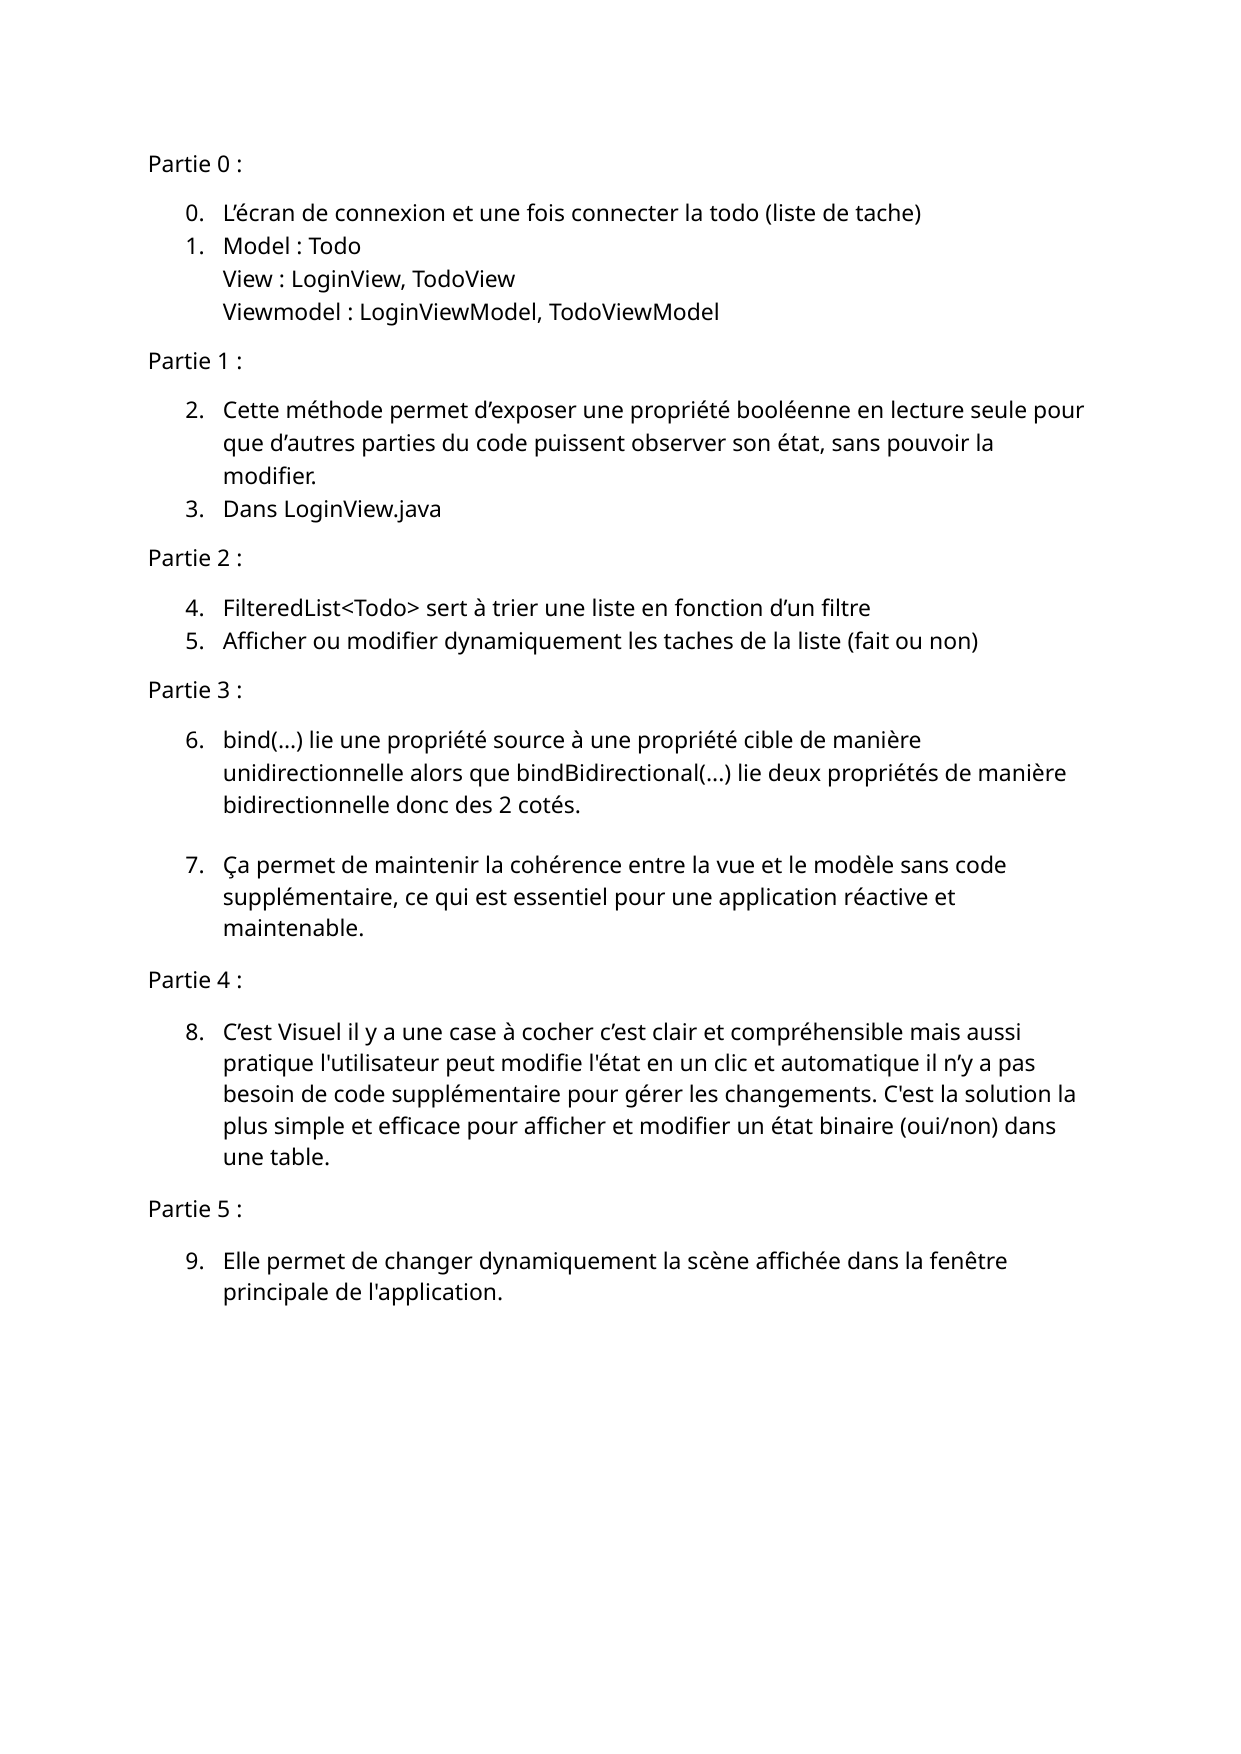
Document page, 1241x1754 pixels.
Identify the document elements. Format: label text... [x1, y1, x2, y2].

text Partie 1 : [148, 345, 1093, 376]
list L’écran de connexion et une fois connecter la todo (liste de tache) [185, 197, 1093, 228]
list Elle permet de changer dynamiquement la scène affichée dans la fenêtre principale de l'application. [185, 1245, 1093, 1307]
text Partie 3 : [148, 674, 1093, 705]
list Ça permet de maintenir la cohérence entre la vue et le modèle sans code supplémentaire, ce qui est essentiel pour une application réactive et maintenable. [185, 849, 1093, 943]
list Model : Todo [185, 230, 1093, 261]
list Cette méthode permet d’exposer une propriété booléenne en lecture seule pour que d’autres parties du code puissent observer son état, sans pouvoir la modifier. [185, 394, 1093, 491]
text Partie 4 : [148, 964, 1093, 995]
list Dans LoginView.java [185, 493, 1093, 524]
text Partie 2 : [148, 542, 1093, 574]
text Partie 0 : [148, 148, 1093, 179]
list bind(…) lie une propriété source à une propriété cible de manière unidirectionnelle alors que bindBidirectional(...) lie deux propriétés de manière bidirectionnelle donc des 2 cotés. [185, 724, 1093, 821]
list Viewmodel : LoginViewModel, TodoViewModel [223, 296, 1093, 327]
list View : LoginView, TodoView [223, 263, 1093, 294]
list C’est Visuel il y a une case à cocher c’est clair et compréhensible mais aussi pratique l'utilisateur peut modifie l'état en un clic et automatique il n’y a pas besoin de code supplémentaire pour gérer les changements. C'est la solution la plus simple et efficace pour afficher et modifier un état binaire (oui/non) dans une table. [185, 1016, 1093, 1172]
list Afficher ou modifier dynamiquement les taches de la liste (fait ou non) [185, 625, 1093, 656]
list FilteredList<Todo> sert à trier une liste en fonction d’un filtre [185, 592, 1093, 623]
text Partie 5 : [148, 1193, 1093, 1224]
